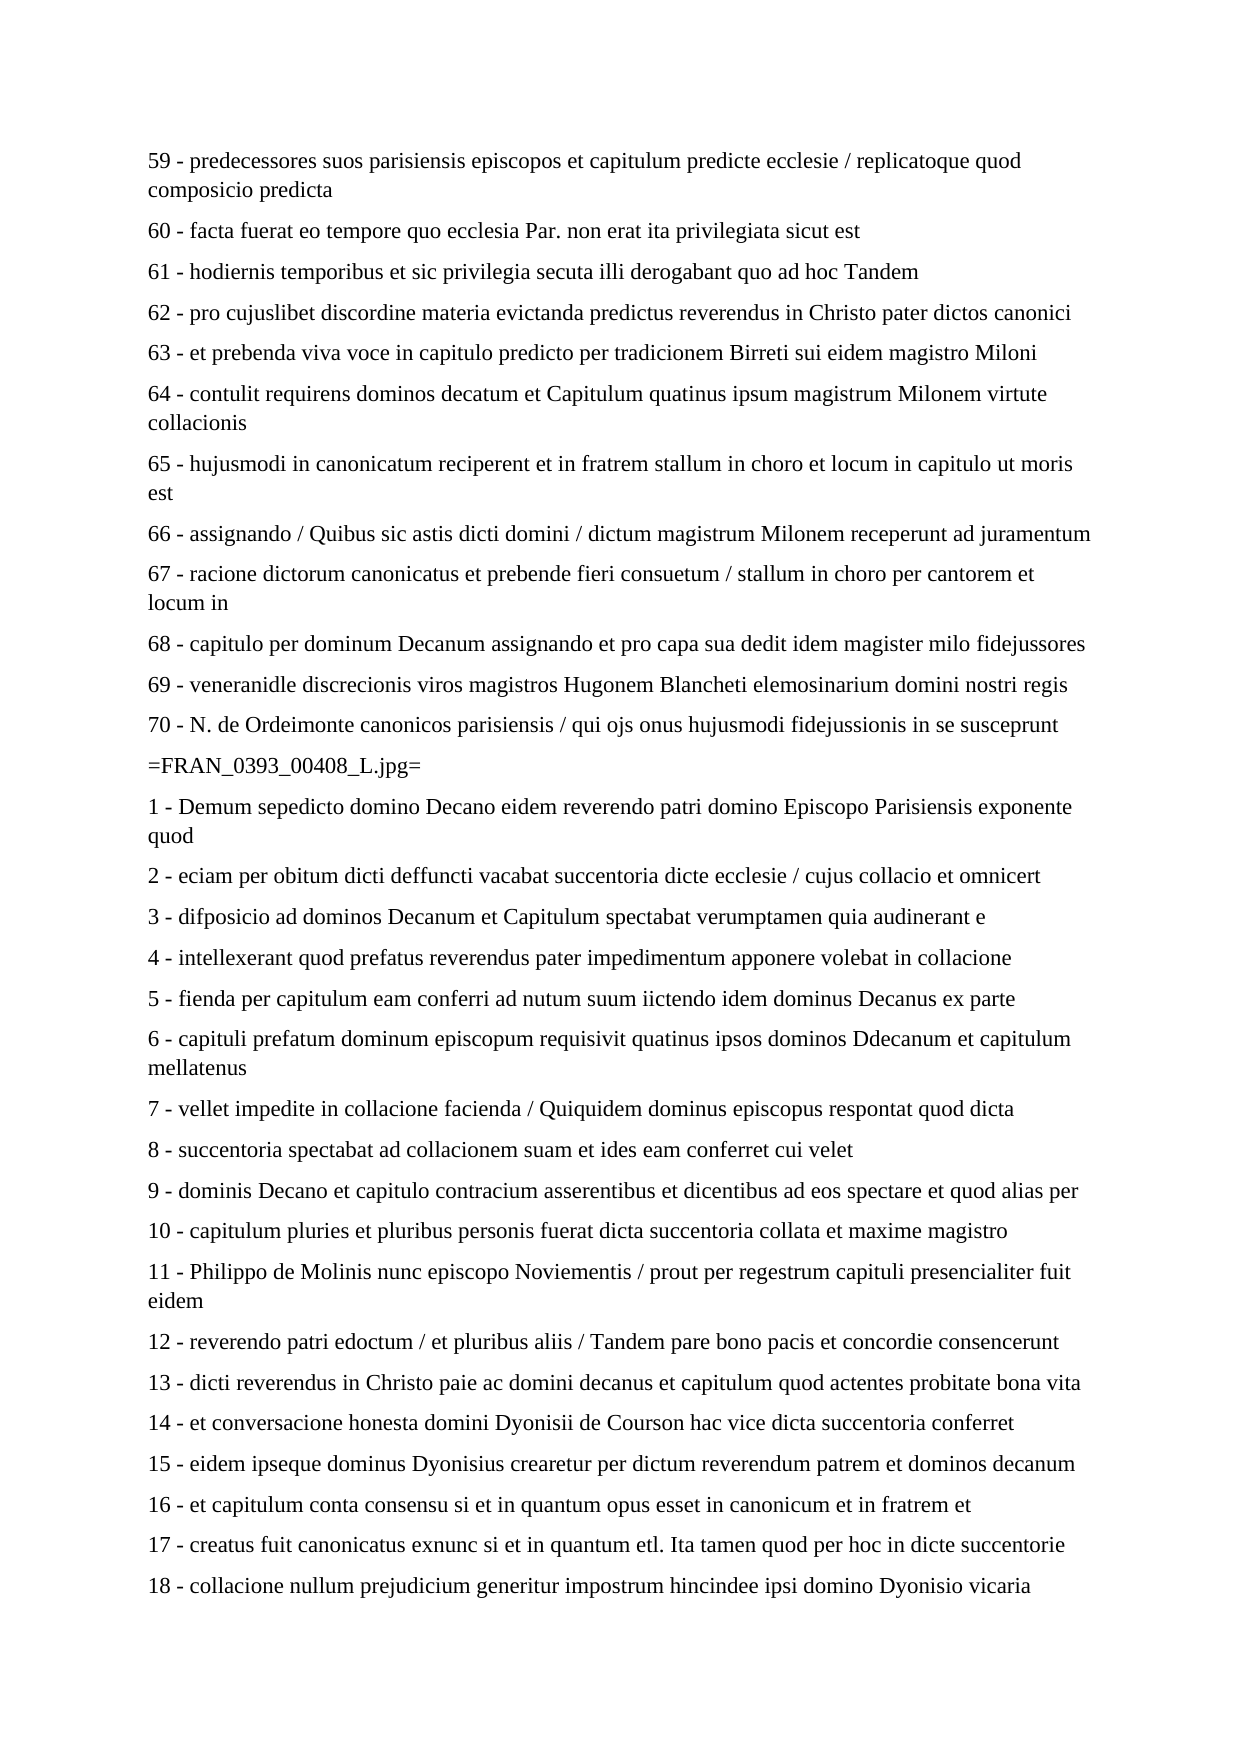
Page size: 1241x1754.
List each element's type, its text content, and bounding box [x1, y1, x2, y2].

text 8 - succentoria spectabat ad collacionem suam et ides eam conferret cui velet [148, 1136, 1093, 1162]
text 5 - fienda per capitulum eam conferri ad nutum suum iictendo idem dominus Decanus ex parte [148, 985, 1093, 1011]
text 14 - et conversacione honesta domini Dyonisii de Courson hac vice dicta succentoria conferret [148, 1409, 1093, 1436]
text 12 - reverendo patri edoctum / et pluribus aliis / Tandem pare bono pacis et concordie consencerunt [148, 1328, 1093, 1354]
text 64 - contulit requirens dominos decatum et Capitulum quatinus ipsum magistrum Milonem virtute collacionis [148, 380, 1093, 436]
text 4 - intellexerant quod prefatus reverendus pater impedimentum apponere volebat in collacione [148, 944, 1093, 970]
text 70 - N. de Ordeimonte canonicos parisiensis / qui ojs onus hujusmodi fidejussionis in se susceprunt [148, 711, 1093, 738]
text 62 - pro cujuslibet discordine materia evictanda predictus reverendus in Christo pater dictos canonici [148, 299, 1093, 325]
text 2 - eciam per obitum dicti deffuncti vacabat succentoria dicte ecclesie / cujus collacio et omnicert [148, 863, 1093, 889]
text =FRAN_0393_00408_L.jpg= [148, 752, 1093, 778]
text 1 - Demum sepedicto domino Decano eidem reverendo patri domino Episcopo Parisiensis exponente quod [148, 793, 1093, 848]
text 11 - Philippo de Molinis nunc episcopo Noviementis / prout per regestrum capituli presencialiter fuit eidem [148, 1258, 1093, 1313]
text 15 - eidem ipseque dominus Dyonisius crearetur per dictum reverendum patrem et dominos decanum [148, 1450, 1093, 1476]
text 61 - hodiernis temporibus et sic privilegia secuta illi derogabant quo ad hoc Tandem [148, 258, 1093, 284]
text 10 - capitulum pluries et pluribus personis fuerat dicta succentoria collata et maxime magistro [148, 1217, 1093, 1244]
text 66 - assignando / Quibus sic astis dicti domini / dictum magistrum Milonem receperunt ad juramentum [148, 519, 1093, 546]
text 59 - predecessores suos parisiensis episcopos et capitulum predicte ecclesie / replicatoque quod composicio predicta [148, 148, 1093, 203]
text 68 - capitulo per dominum Decanum assignando et pro capa sua dedit idem magister milo fidejussores [148, 630, 1093, 656]
text 69 - veneranidle discrecionis viros magistros Hugonem Blancheti elemosinarium domini nostri regis [148, 671, 1093, 697]
text 13 - dicti reverendus in Christo paie ac domini decanus et capitulum quod actentes probitate bona vita [148, 1368, 1093, 1395]
text 67 - racione dictorum canonicatus et prebende fieri consuetum / stallum in choro per cantorem et locum in [148, 560, 1093, 616]
text 17 - creatus fuit canonicatus exnunc si et in quantum etl. Ita tamen quod per hoc in dicte succentorie [148, 1531, 1093, 1558]
text 18 - collacione nullum prejudicium generitur impostrum hincindee ipsi domino Dyonisio vicaria [148, 1572, 1093, 1598]
text 16 - et capitulum conta consensu si et in quantum opus esset in canonicum et in fratrem et [148, 1491, 1093, 1517]
text 60 - facta fuerat eo tempore quo ecclesia Par. non erat ita privilegiata sicut est [148, 217, 1093, 244]
text 3 - difposicio ad dominos Decanum et Capitulum spectabat verumptamen quia audinerant e [148, 903, 1093, 930]
text 7 - vellet impedite in collacione facienda / Quiquidem dominus episcopus respontat quod dicta [148, 1095, 1093, 1122]
text 9 - dominis Decano et capitulo contracium asserentibus et dicentibus ad eos spectare et quod alias per [148, 1177, 1093, 1203]
text 6 - capituli prefatum dominum episcopum requisivit quatinus ipsos dominos Ddecanum et capitulum mellatenus [148, 1026, 1093, 1081]
text 63 - et prebenda viva voce in capitulo predicto per tradicionem Birreti sui eidem magistro Miloni [148, 339, 1093, 366]
text 65 - hujusmodi in canonicatum reciperent et in fratrem stallum in choro et locum in capitulo ut moris est [148, 450, 1093, 505]
